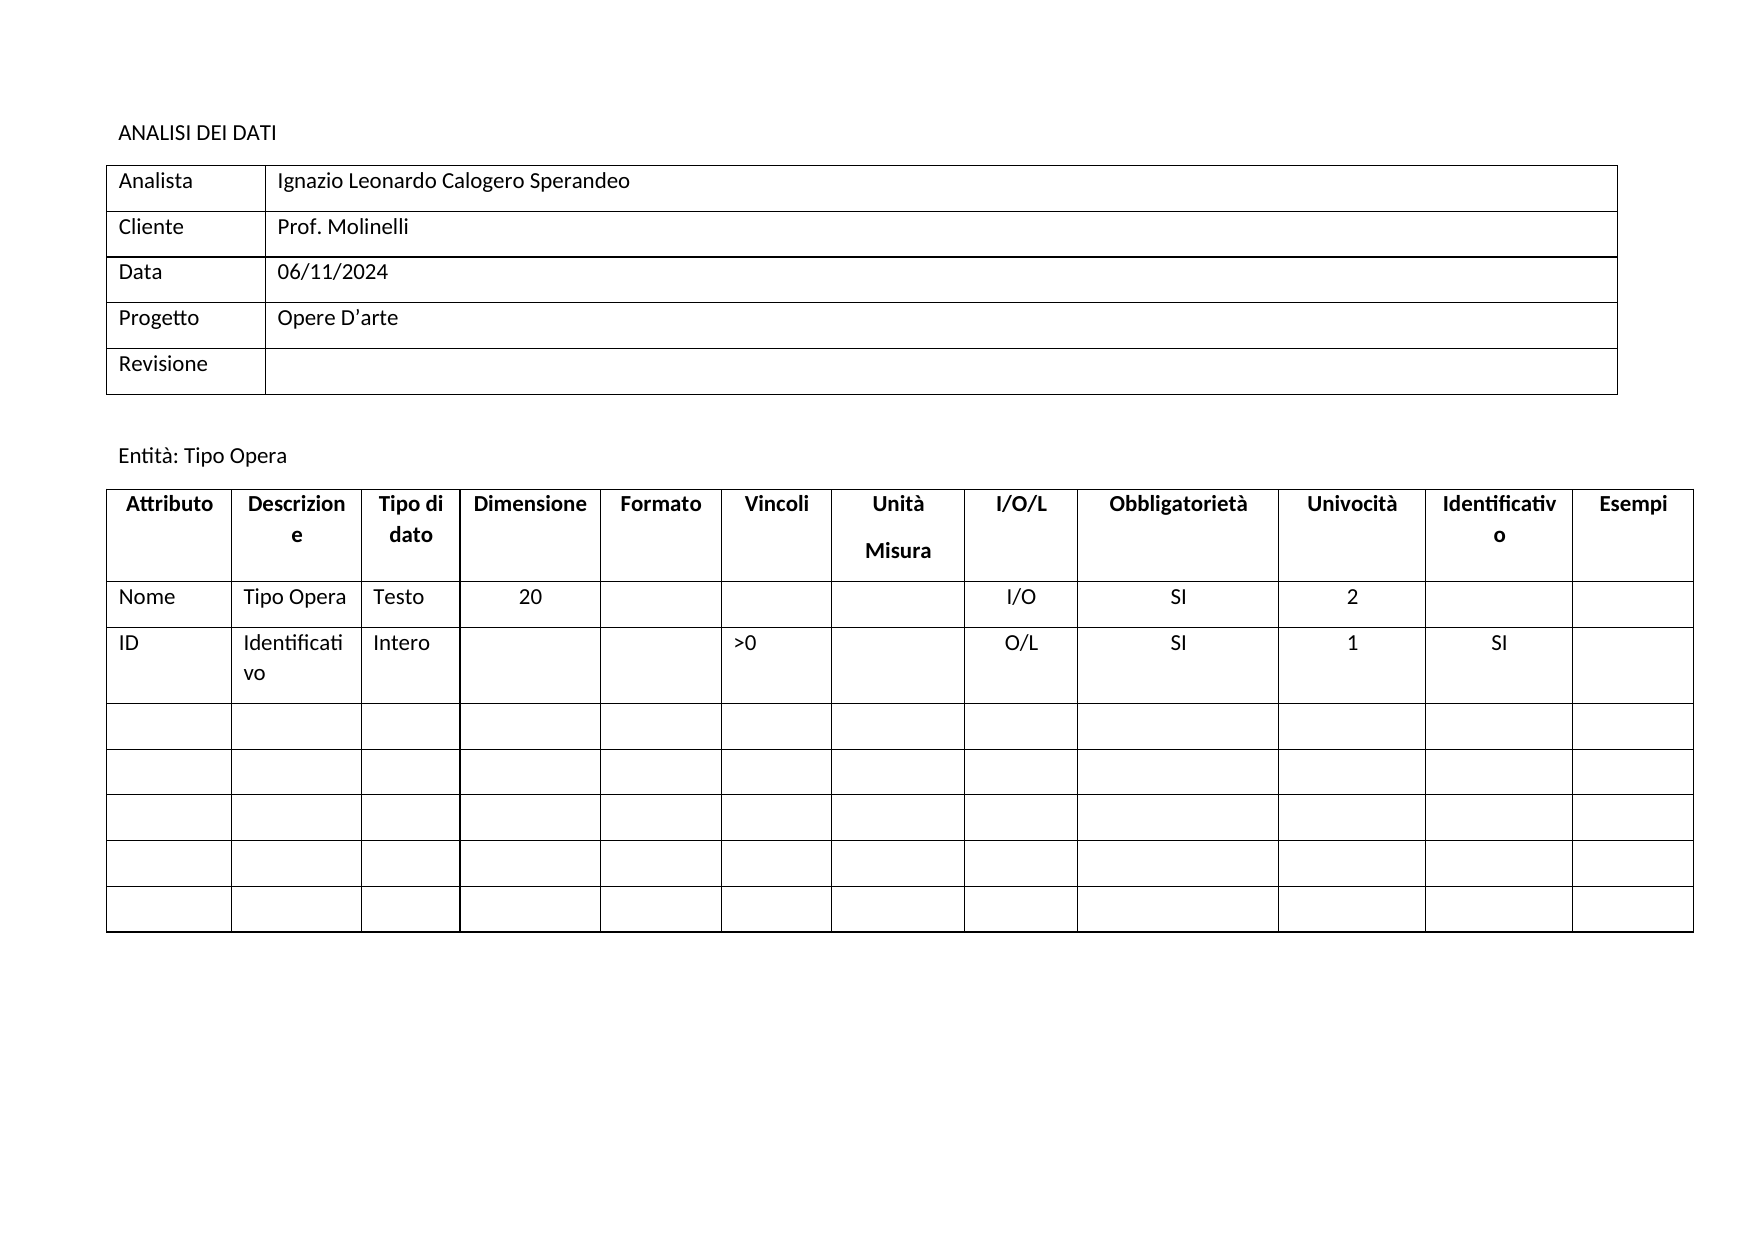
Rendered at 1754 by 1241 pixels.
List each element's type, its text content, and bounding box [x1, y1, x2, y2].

table_cell [1426, 704, 1572, 748]
table_cell [722, 841, 831, 886]
table_header Formato [601, 490, 721, 581]
table_cell [461, 841, 600, 886]
table_cell [362, 887, 459, 931]
table_cell Revisione [107, 349, 265, 394]
table_cell [601, 795, 721, 840]
table_cell SI [1078, 628, 1278, 703]
table_cell Data [107, 258, 265, 302]
table_cell [362, 841, 459, 886]
table_cell [832, 628, 964, 703]
table_cell ID [107, 628, 231, 703]
table_cell [1573, 704, 1693, 748]
table_cell SI [1426, 628, 1572, 703]
table_cell [832, 795, 964, 840]
table_header I/O/L [965, 490, 1077, 581]
table_header Unità Misura [832, 490, 964, 581]
table_cell [461, 795, 600, 840]
table_cell Progetto [107, 303, 265, 348]
table_cell [601, 704, 721, 748]
table_header Analista [107, 166, 265, 211]
table_cell [1426, 750, 1572, 794]
table_cell [1279, 704, 1425, 748]
table_cell Opere D’arte [266, 303, 1617, 348]
table_header Ignazio Leonardo Calogero Sperandeo [266, 166, 1617, 211]
table_cell Testo [362, 582, 459, 627]
table_cell [1078, 704, 1278, 748]
table_cell 20 [461, 582, 600, 627]
table_cell [362, 795, 459, 840]
table_cell [362, 704, 459, 748]
table_header Tipo di dato [362, 490, 459, 581]
table_cell 06/11/2024 [266, 258, 1617, 302]
table_cell [832, 887, 964, 931]
table_header Esempi [1573, 490, 1693, 581]
table_cell [362, 750, 459, 794]
table_cell [107, 750, 231, 794]
table_cell [1279, 841, 1425, 886]
table_cell [461, 887, 600, 931]
table_header Univocità [1279, 490, 1425, 581]
table_cell [461, 628, 600, 703]
table_cell I/O [965, 582, 1077, 627]
table_cell [1078, 750, 1278, 794]
table_cell [722, 582, 831, 627]
table_cell [1426, 582, 1572, 627]
table_header Obbligatorietà [1078, 490, 1278, 581]
table_cell [601, 750, 721, 794]
table_cell 2 [1279, 582, 1425, 627]
table_cell 1 [1279, 628, 1425, 703]
table_cell [832, 841, 964, 886]
table_cell [232, 704, 361, 748]
table_cell [266, 349, 1617, 394]
table_cell [722, 750, 831, 794]
table_cell [1573, 628, 1693, 703]
table_cell [965, 704, 1077, 748]
table_cell [832, 750, 964, 794]
table_cell [1573, 582, 1693, 627]
table_header Vincoli [722, 490, 831, 581]
table_cell [1573, 795, 1693, 840]
table_cell [965, 841, 1077, 886]
table_cell O/L [965, 628, 1077, 703]
table_cell [1279, 887, 1425, 931]
table_cell [461, 704, 600, 748]
table_cell [1279, 750, 1425, 794]
table_cell [722, 887, 831, 931]
table_header Attributo [107, 490, 231, 581]
table_cell [1078, 887, 1278, 931]
table_cell [1279, 795, 1425, 840]
table_header Descrizione [232, 490, 361, 581]
table_cell [1078, 841, 1278, 886]
table_cell Prof. Molinelli [266, 212, 1617, 256]
text ANALISI DEI DATI [118, 118, 1606, 146]
table_cell Nome [107, 582, 231, 627]
table_cell [1426, 887, 1572, 931]
table_cell [965, 887, 1077, 931]
table_header Dimensione [461, 490, 600, 581]
table_cell [965, 750, 1077, 794]
table_cell [107, 887, 231, 931]
table_cell Identificativo [232, 628, 361, 703]
table_cell [232, 795, 361, 840]
table_cell [1573, 841, 1693, 886]
table_cell [722, 704, 831, 748]
table_cell [232, 750, 361, 794]
table_cell Tipo Opera [232, 582, 361, 627]
table_cell [232, 887, 361, 931]
table_cell [832, 582, 964, 627]
table_cell [107, 841, 231, 886]
table_cell [601, 582, 721, 627]
text Entità: Tipo Opera [118, 442, 1606, 469]
table_cell [232, 841, 361, 886]
table_cell [461, 750, 600, 794]
table_cell Intero [362, 628, 459, 703]
table_cell [107, 704, 231, 748]
table_cell [965, 795, 1077, 840]
table_cell [1426, 841, 1572, 886]
table_cell [601, 887, 721, 931]
table_cell [601, 628, 721, 703]
table_cell [832, 704, 964, 748]
table_cell Cliente [107, 212, 265, 256]
table_cell SI [1078, 582, 1278, 627]
table_cell [1078, 795, 1278, 840]
table_cell [1426, 795, 1572, 840]
table_cell [722, 795, 831, 840]
table_cell [107, 795, 231, 840]
table_cell [1573, 887, 1693, 931]
table_cell [1573, 750, 1693, 794]
table_cell >0 [722, 628, 831, 703]
table_header Identificativo [1426, 490, 1572, 581]
table_cell [601, 841, 721, 886]
